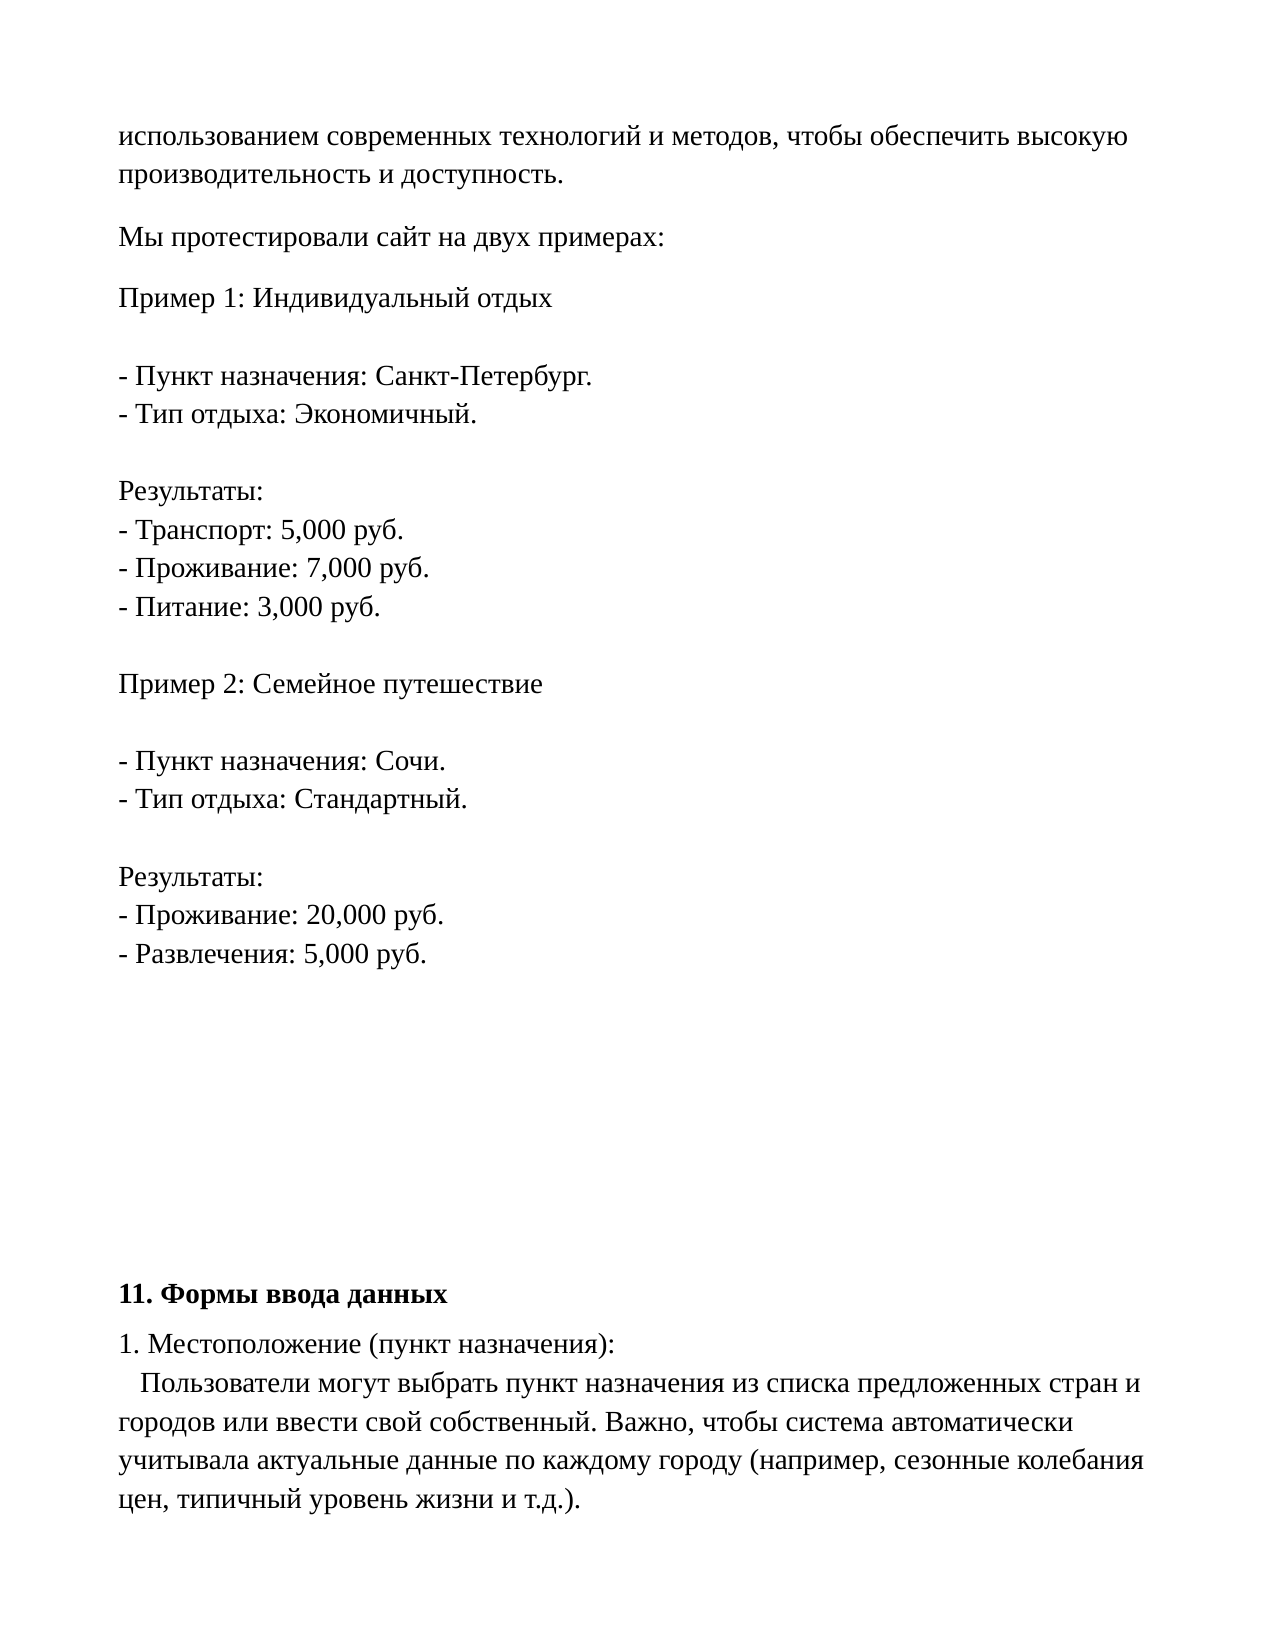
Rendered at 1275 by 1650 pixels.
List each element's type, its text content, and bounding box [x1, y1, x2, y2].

text Результаты: [118, 473, 1157, 507]
text - Пункт назначения: Сочи. [118, 743, 1157, 777]
text - Проживание: 20,000 руб. [118, 897, 1157, 931]
text Пример 2: Семейное путешествие [118, 666, 1157, 699]
text 11. Формы ввода данных [118, 1276, 1157, 1310]
text Пример 1: Индивидуальный отдых [118, 281, 1157, 314]
text - Транспорт: 5,000 руб. [118, 512, 1157, 545]
text - Тип отдыха: Экономичный. [118, 396, 1157, 430]
text - Тип отдыха: Стандартный. [118, 782, 1157, 815]
text - Развлечения: 5,000 руб. [118, 936, 1157, 969]
text - Пункт назначения: Санкт-Петербург. [118, 358, 1157, 391]
text Результаты: [118, 859, 1157, 892]
text Пользователи могут выбрать пункт назначения из списка предложенных стран и городов или ввести свой собственный. Важно, чтобы система автоматически учитывала актуальные данные по каждому городу (например, сезонные колебания цен, типичный уровень жизни и т.д.). [118, 1365, 1157, 1514]
text - Проживание: 7,000 руб. [118, 550, 1157, 584]
text - Питание: 3,000 руб. [118, 589, 1157, 622]
text 1. Местоположение (пункт назначения): [118, 1327, 1157, 1360]
text Мы протестировали сайт на двух примерах: [118, 219, 1157, 252]
text использованием современных технологий и методов, чтобы обеспечить высокую производительность и доступность. [118, 118, 1157, 190]
